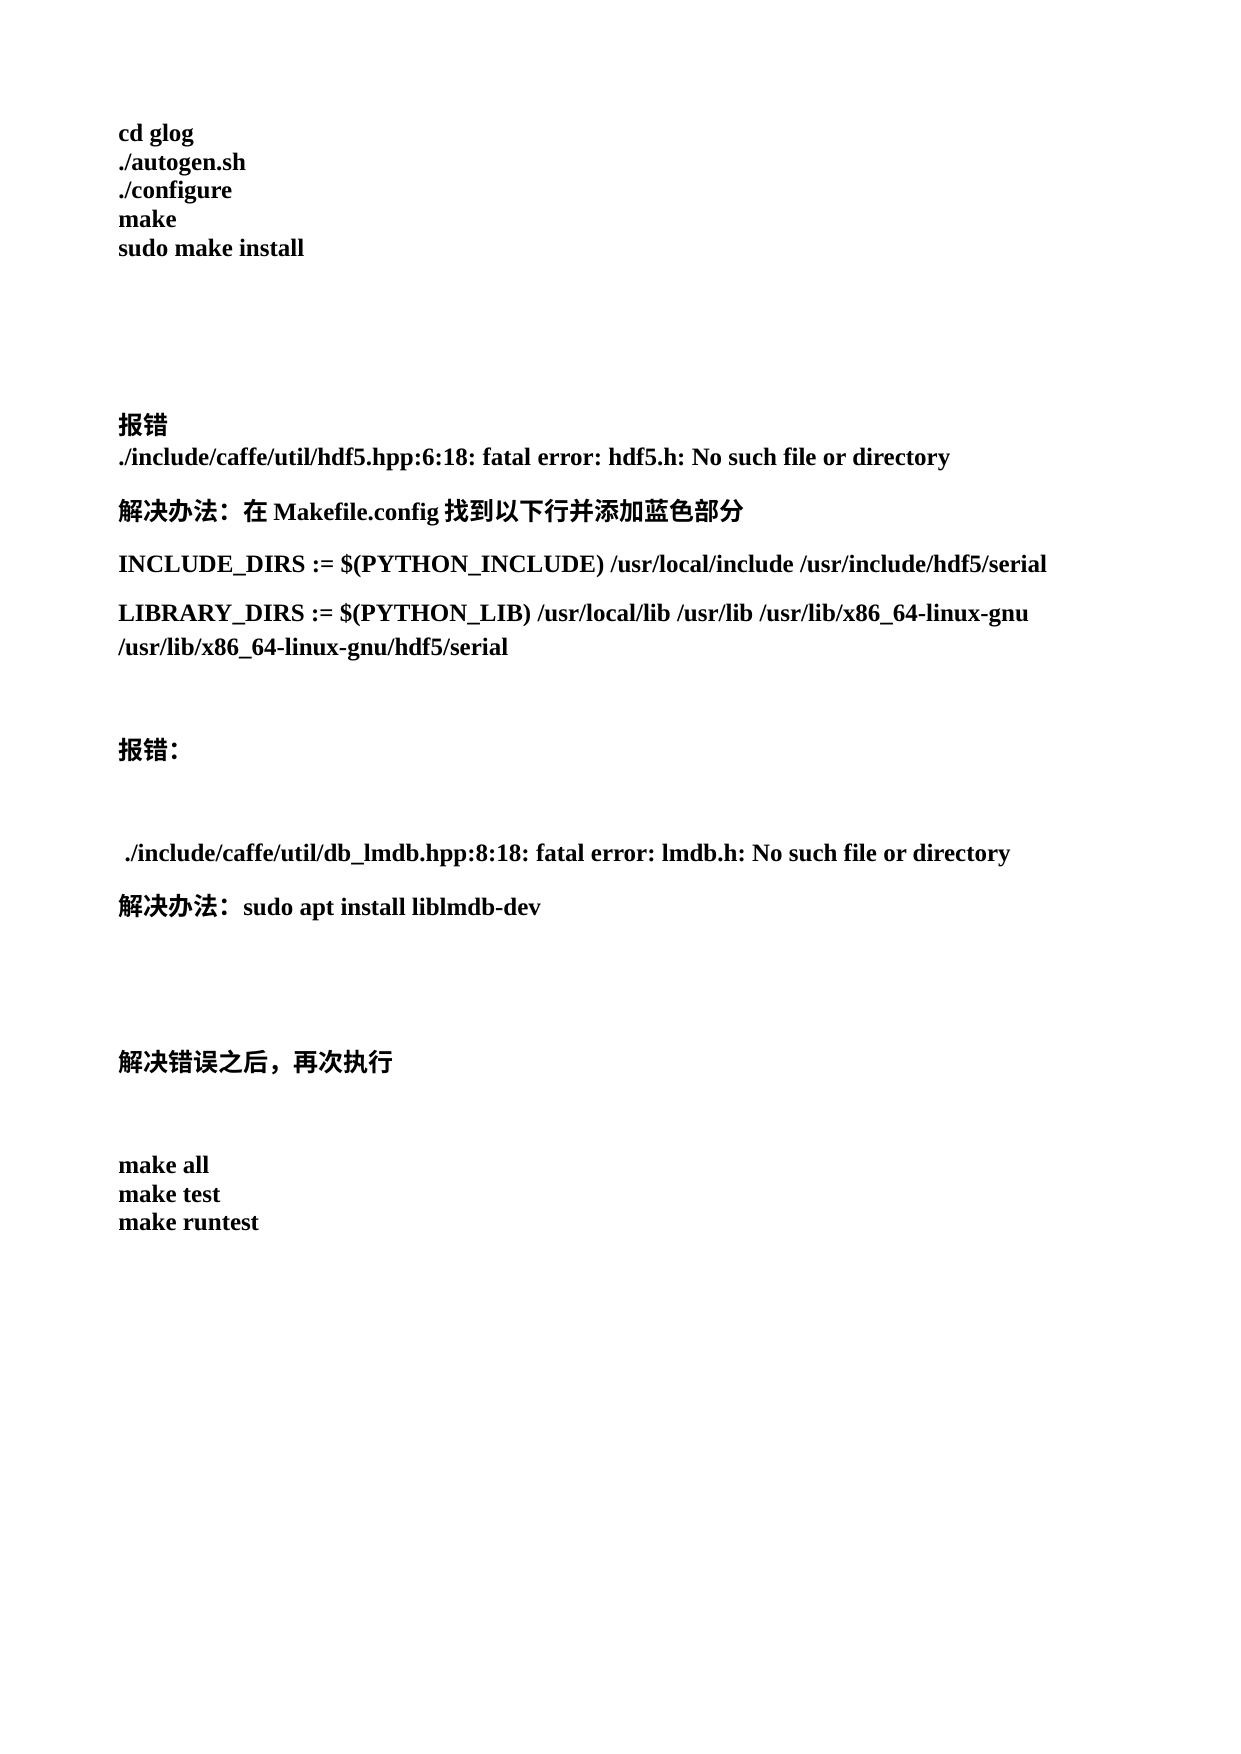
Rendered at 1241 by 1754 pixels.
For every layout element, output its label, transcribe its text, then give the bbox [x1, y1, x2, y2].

text 报错 [118, 406, 1122, 442]
text make [118, 204, 1122, 233]
text cd glog [118, 118, 1122, 147]
text INCLUDE_DIRS := $(PYTHON_INCLUDE) /usr/local/include /usr/include/hdf5/serial [118, 549, 1122, 578]
text 解决办法：在Makefile.config找到以下行并添加蓝色部分 [118, 491, 1122, 527]
text make all [118, 1150, 1122, 1179]
text 报错： [118, 731, 1122, 767]
text 解决错误之后，再次执行 [118, 1043, 1122, 1079]
text make test [118, 1179, 1122, 1207]
text ./autogen.sh [118, 147, 1122, 176]
text ./include/caffe/util/db_lmdb.hpp:8:18: fatal error: lmdb.h: No such file or directory [118, 838, 1122, 866]
text make runtest [118, 1207, 1122, 1236]
text LIBRARY_DIRS := $(PYTHON_LIB) /usr/local/lib /usr/lib /usr/lib/x86_64-linux-gnu /usr/lib/x86_64-linux-gnu/hdf5/serial [118, 598, 1122, 661]
text sudo make install [118, 233, 1122, 262]
text ./configure [118, 176, 1122, 204]
text ./include/caffe/util/hdf5.hpp:6:18: fatal error: hdf5.h: No such file or directory [118, 442, 1122, 471]
text 解决办法：sudo apt install liblmdb-dev [118, 887, 1122, 923]
